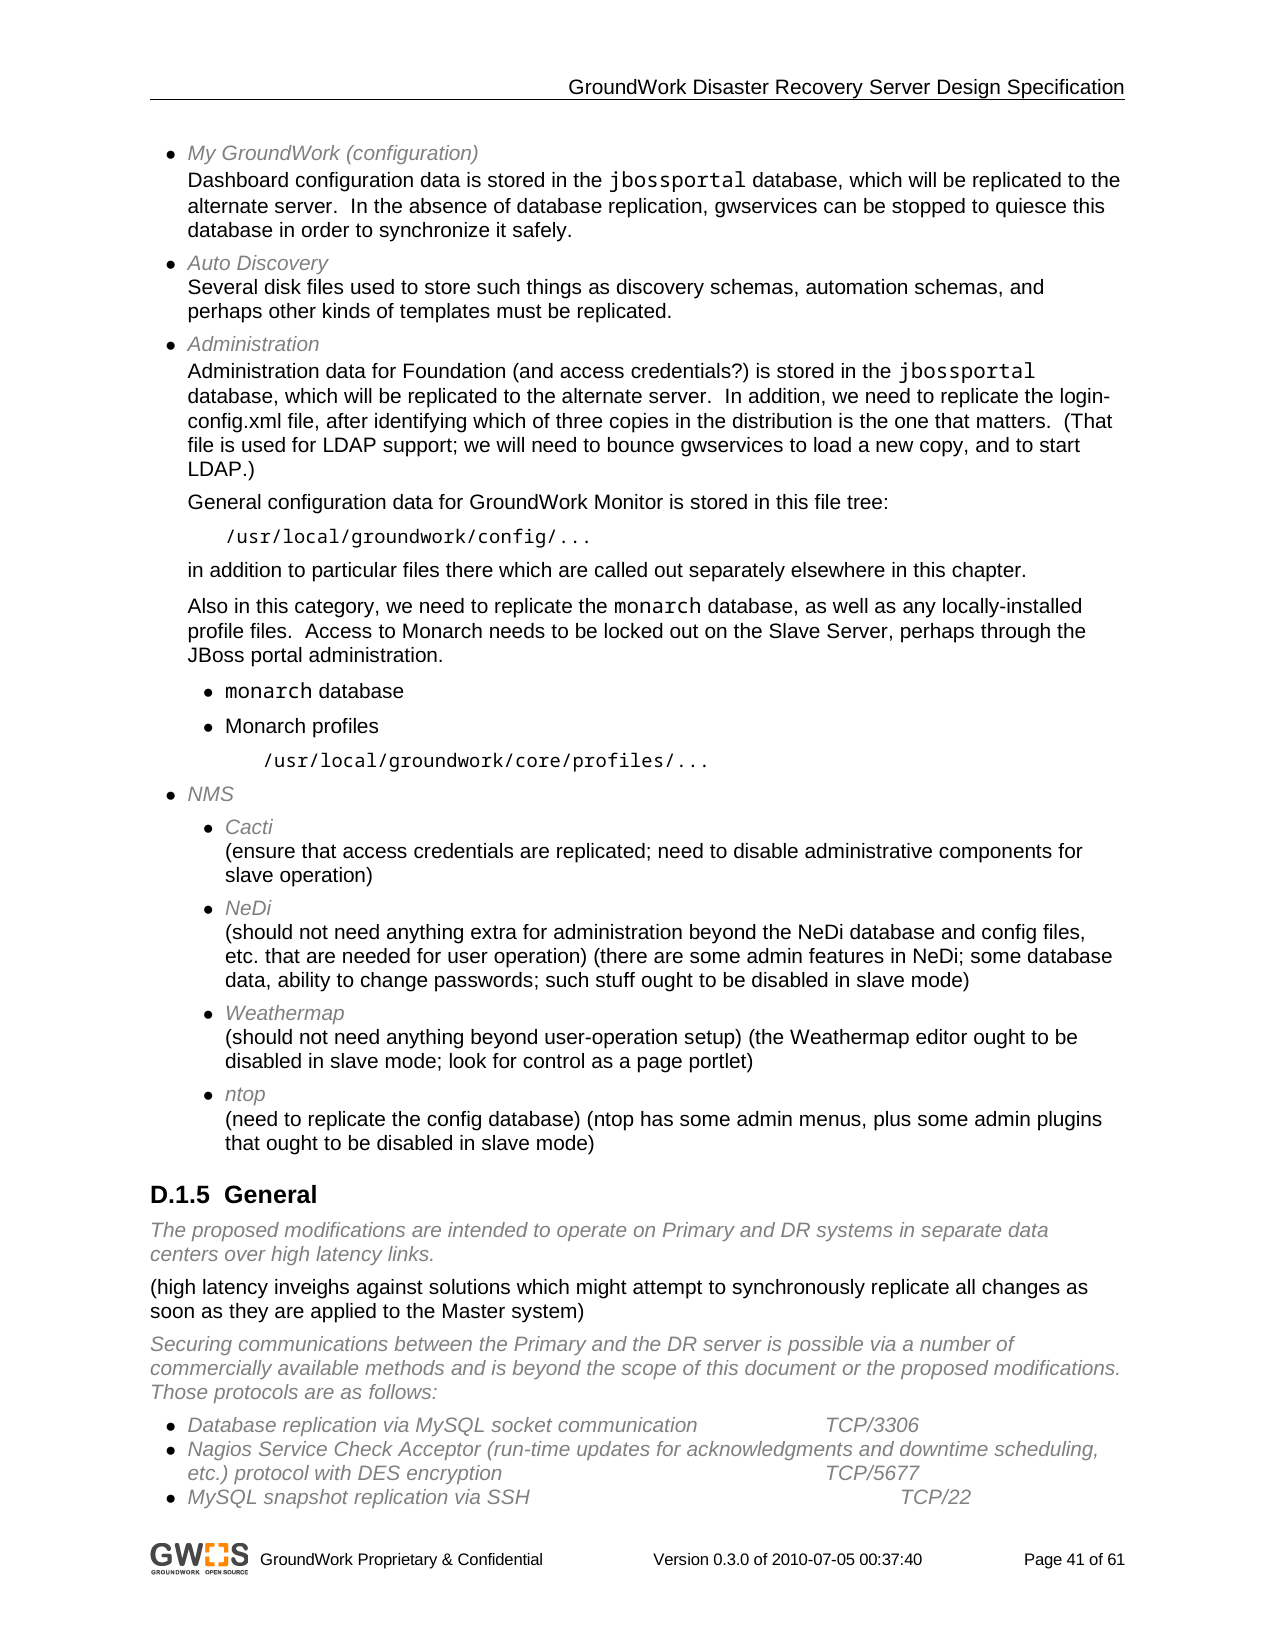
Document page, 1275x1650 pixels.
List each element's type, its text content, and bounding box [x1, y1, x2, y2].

list Administration [165, 332, 1125, 356]
list Database replication via MySQL socket communication TCP/3306 [165, 1413, 1125, 1437]
list NMS [165, 782, 1125, 806]
text Securing communications between the Primary and the DR server is possible via a number of commercially available methods and is beyond the scope of this document or the proposed modifications. Those protocols are as follows: [150, 1332, 1125, 1404]
subtitle General [150, 1179, 1125, 1209]
list Cacti [202, 815, 1125, 839]
list ntop [202, 1082, 1125, 1106]
text (should not need anything beyond user-operation setup) (the Weathermap editor ought to be disabled in slave mode; look for control as a page portlet) [225, 1025, 1125, 1073]
text The proposed modifications are intended to operate on Primary and DR systems in separate data centers over high latency links. [150, 1218, 1125, 1266]
list Auto Discovery [165, 251, 1125, 275]
list My GroundWork (configuration) [165, 141, 1125, 165]
text /usr/local/groundwork/config/... [225, 523, 1125, 549]
text (need to replicate the config database) (ntop has some admin menus, plus some admin plugins that ought to be disabled in slave mode) [225, 1106, 1125, 1154]
list Nagios Service Check Acceptor (run-time updates for acknowledgments and downtime scheduling, etc.) protocol with DES encryption TCP/5677 [165, 1437, 1125, 1485]
list monarch database [202, 676, 1125, 705]
list Monarch profiles [202, 714, 1125, 738]
text General configuration data for GroundWork Monitor is stored in this file tree: [187, 490, 1125, 514]
text (should not need anything extra for administration beyond the NeDi database and config files, etc. that are needed for user operation) (there are some admin features in NeDi; some database data, ability to change passwords; such stuff ought to be disabled in slave mode) [225, 920, 1125, 992]
text (high latency inveighs against solutions which might attempt to synchronously replicate all changes as soon as they are applied to the Master system) [150, 1275, 1125, 1323]
text /usr/local/groundwork/core/profiles/... [262, 747, 1125, 773]
text in addition to particular files there which are called out separately elsewhere in this chapter. [187, 558, 1125, 582]
list Weathermap [202, 1001, 1125, 1025]
list MySQL snapshot replication via SSH TCP/22 [165, 1485, 1125, 1509]
text Dashboard configuration data is stored in the jbossportal database, which will be replicated to the alternate server. In the absence of database replication, gwservices can be stopped to quiesce this database in order to synchronize it safely. [187, 165, 1125, 242]
text Also in this category, we need to replicate the monarch database, as well as any locally-installed profile files. Access to Monarch needs to be locked out on the Slave Server, perhaps through the JBoss portal administration. [187, 591, 1125, 667]
list NeDi [202, 896, 1125, 920]
text Several disk files used to store such things as discovery schemas, automation schemas, and perhaps other kinds of templates must be replicated. [187, 275, 1125, 323]
text (ensure that access credentials are replicated; need to disable administrative components for slave operation) [225, 839, 1125, 887]
picture [150, 1543, 248, 1575]
text Administration data for Foundation (and access credentials?) is stored in the jbossportal database, which will be replicated to the alternate server. In addition, we need to replicate the login-config.xml file, after identifying which of three copies in the distribution is the one that matters. (That file is used for LDAP support; we will need to bounce gwservices to load a new copy, and to start LDAP.) [187, 356, 1125, 481]
